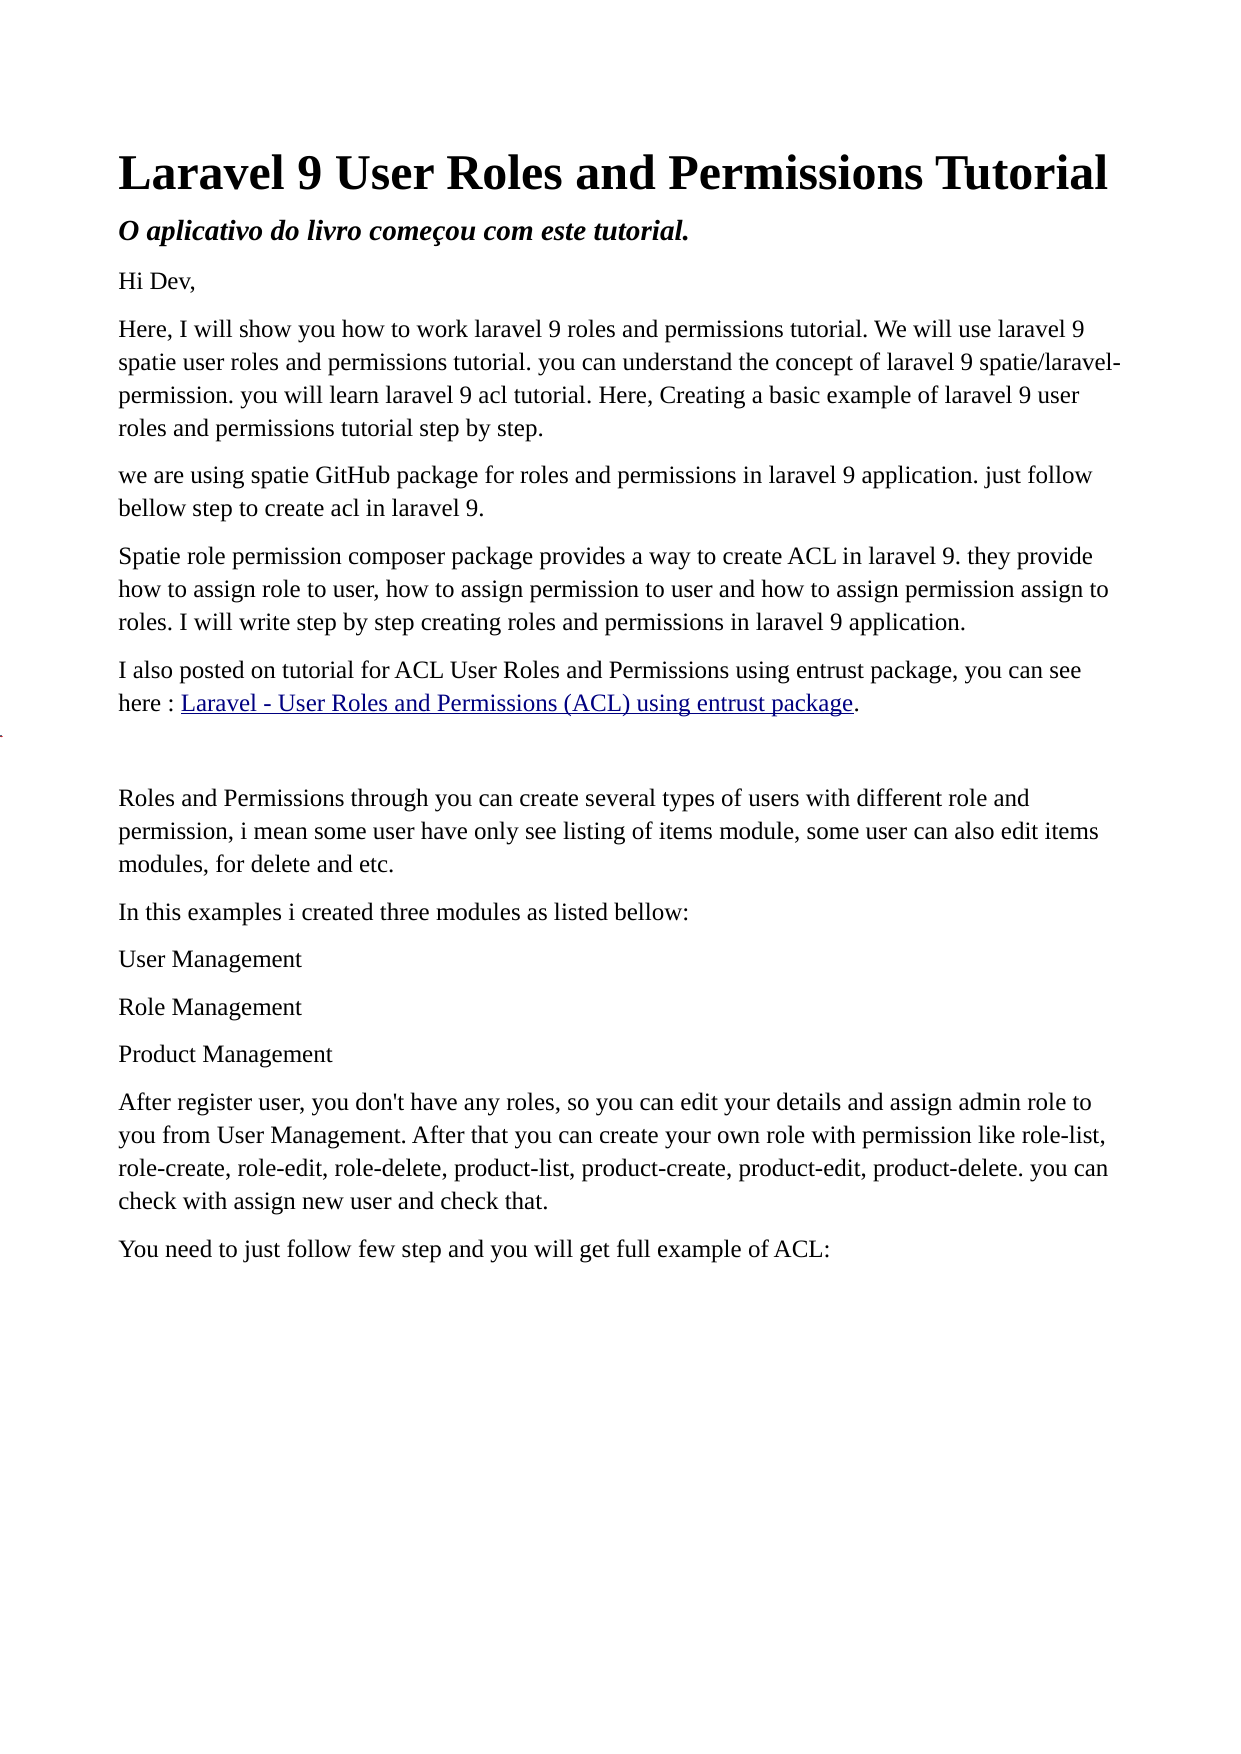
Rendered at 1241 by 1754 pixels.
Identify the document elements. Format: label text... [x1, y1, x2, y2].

text Here, I will show you how to work laravel 9 roles and permissions tutorial. We will use laravel 9 spatie user roles and permissions tutorial. you can understand the concept of laravel 9 spatie/laravel-permission. you will learn laravel 9 acl tutorial. Here, Creating a basic example of laravel 9 user roles and permissions tutorial step by step. [118, 314, 1122, 442]
text After register user, you don't have any roles, so you can edit your details and assign admin role to you from User Management. After that you can create your own role with permission like role-list, role-create, role-edit, role-delete, product-list, product-create, product-edit, product-delete. you can check with assign new user and check that. [118, 1087, 1122, 1215]
text Roles and Permissions through you can create several types of users with different role and permission, i mean some user have only see listing of items module, some user can also edit items modules, for delete and etc. [118, 783, 1122, 878]
subtitle Laravel 9 User Roles and Permissions Tutorial [118, 143, 1122, 201]
text Hi Dev, [118, 266, 1122, 295]
text Product Management [118, 1039, 1122, 1068]
text we are using spatie GitHub package for roles and permissions in laravel 9 application. just follow bellow step to create acl in laravel 9. [118, 461, 1122, 522]
text In this examples i created three modules as listed bellow: [118, 897, 1122, 925]
text O aplicativo do livro começou com este tutorial. [118, 213, 1122, 247]
text Spatie role permission composer package provides a way to create ACL in laravel 9. they provide how to assign role to user, how to assign permission to user and how to assign permission assign to roles. I will write step by step creating roles and permissions in laravel 9 application. [118, 541, 1122, 636]
text You need to just follow few step and you will get full example of ACL: [118, 1234, 1122, 1262]
text Role Management [118, 992, 1122, 1021]
text I also posted on tutorial for ACL User Roles and Permissions using entrust package, you can see here : Laravel - User Roles and Permissions (ACL) using entrust package. [118, 655, 1122, 717]
text User Management [118, 944, 1122, 973]
